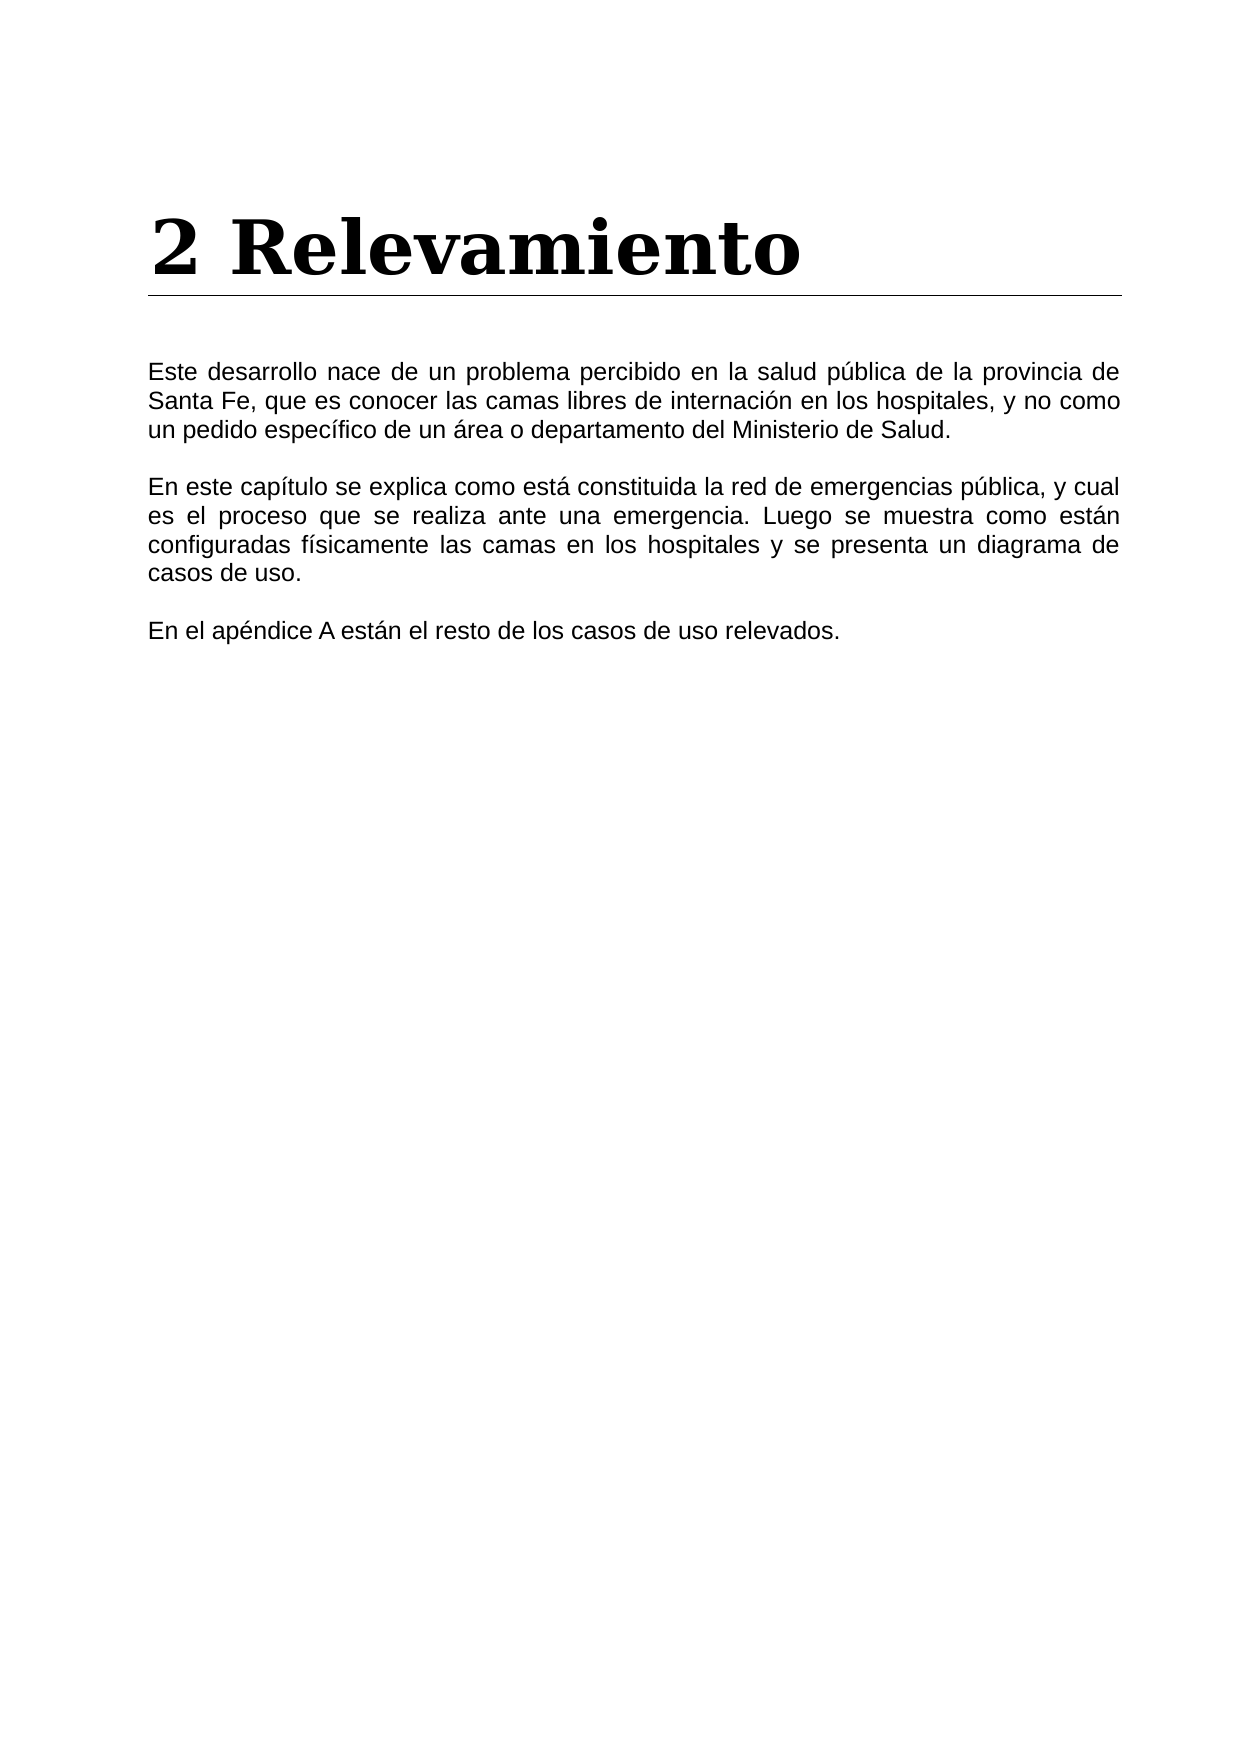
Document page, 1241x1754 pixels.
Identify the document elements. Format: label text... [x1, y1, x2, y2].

text En este capítulo se explica como está constituida la red de emergencias pública, y cual es el proceso que se realiza ante una emergencia. Luego se muestra como están configuradas físicamente las camas en los hospitales y se presenta un diagrama de casos de uso. [148, 472, 1122, 587]
subtitle 2.Relevamiento [148, 201, 1122, 295]
text Este desarrollo nace de un problema percibido en la salud pública de la provincia de Santa Fe, que es conocer las camas libres de internación en los hospitales, y no como un pedido específico de un área o departamento del Ministerio de Salud. [148, 357, 1122, 443]
text En el apéndice A están el resto de los casos de uso relevados. [148, 616, 1122, 645]
